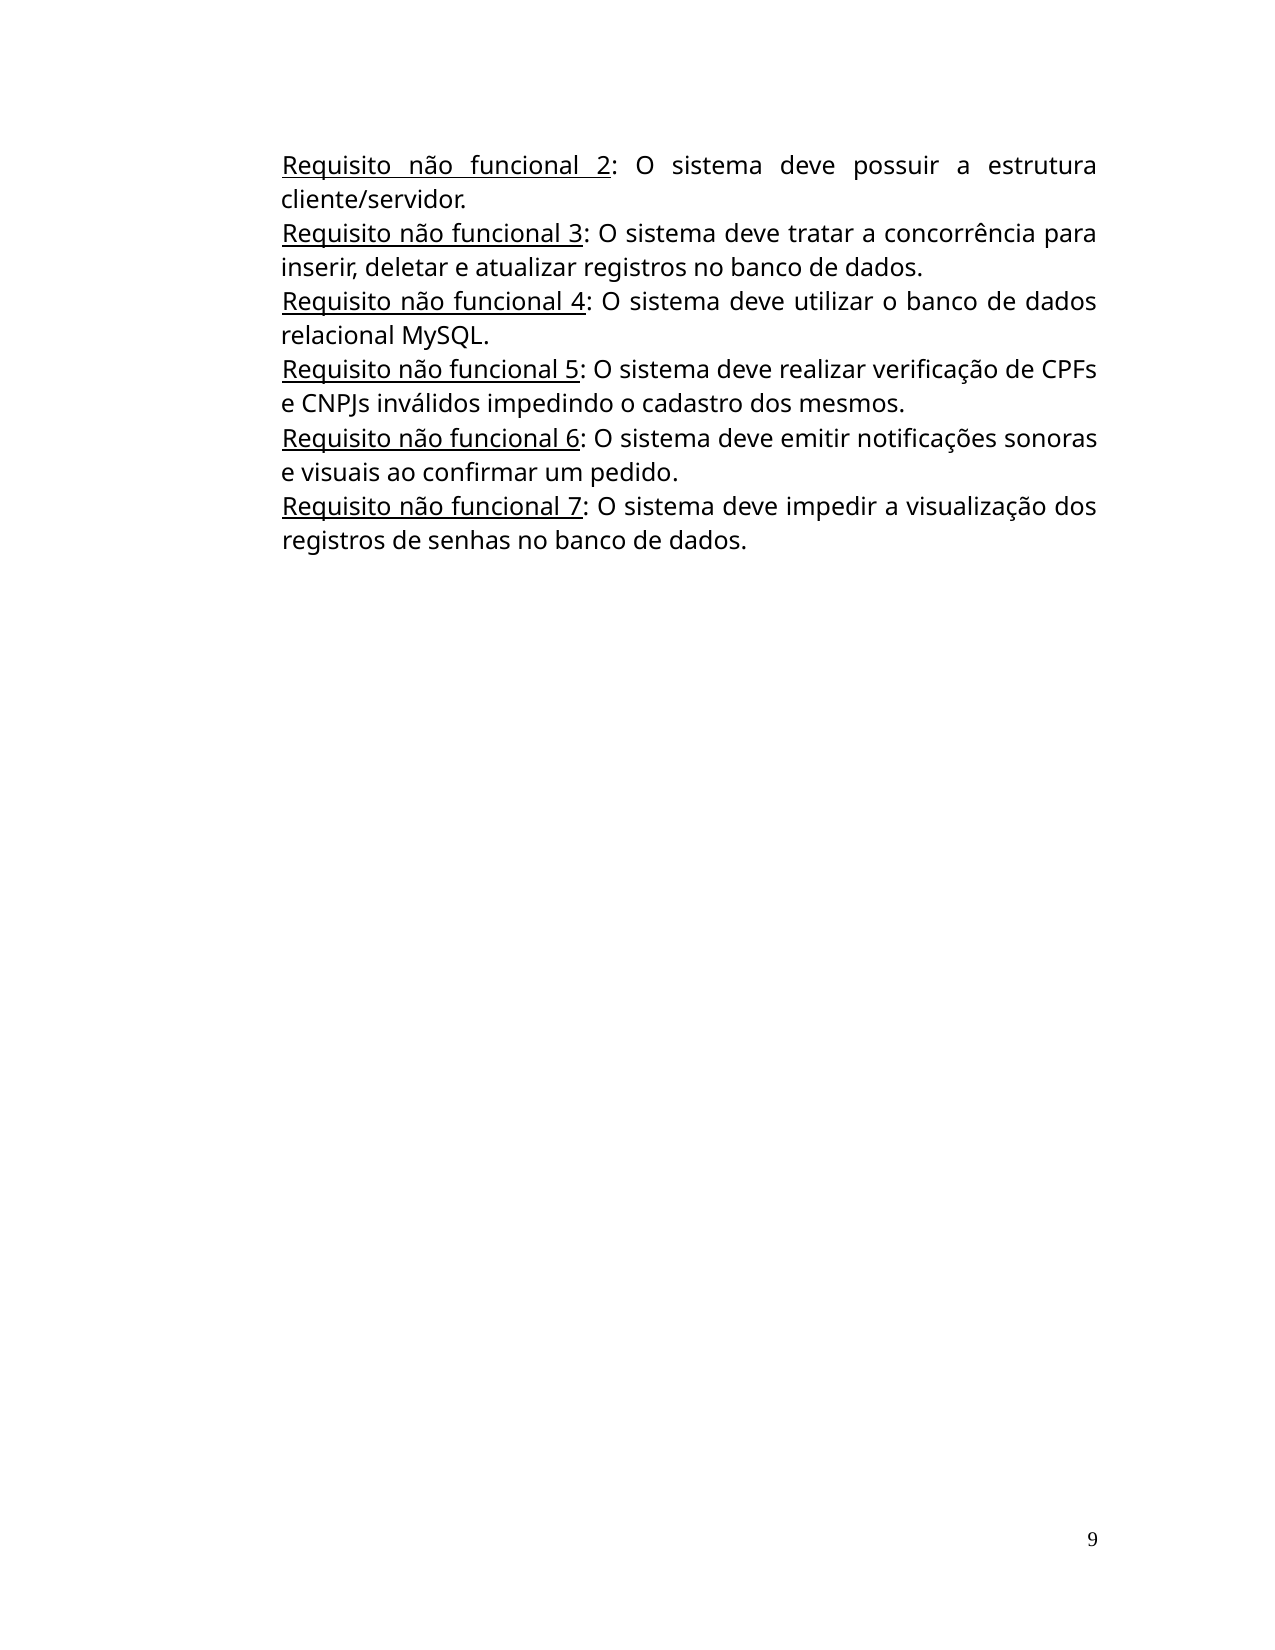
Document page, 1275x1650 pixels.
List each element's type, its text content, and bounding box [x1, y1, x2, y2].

text Requisito não funcional 4: O sistema deve utilizar o banco de dados relacional MySQL. [207, 284, 1098, 352]
text Requisito não funcional 3: O sistema deve tratar a concorrência para inserir, deletar e atualizar registros no banco de dados. [207, 216, 1098, 284]
text Requisito não funcional 7: O sistema deve impedir a visualização dos registros de senhas no banco de dados. [282, 488, 1098, 556]
text Requisito não funcional 5: O sistema deve realizar verificação de CPFs e CNPJs inválidos impedindo o cadastro dos mesmos. [207, 352, 1098, 420]
text Requisito não funcional 2: O sistema deve possuir a estrutura cliente/servidor. [281, 148, 1098, 216]
text Requisito não funcional 6: O sistema deve emitir notificações sonoras e visuais ao confirmar um pedido. [207, 420, 1098, 488]
